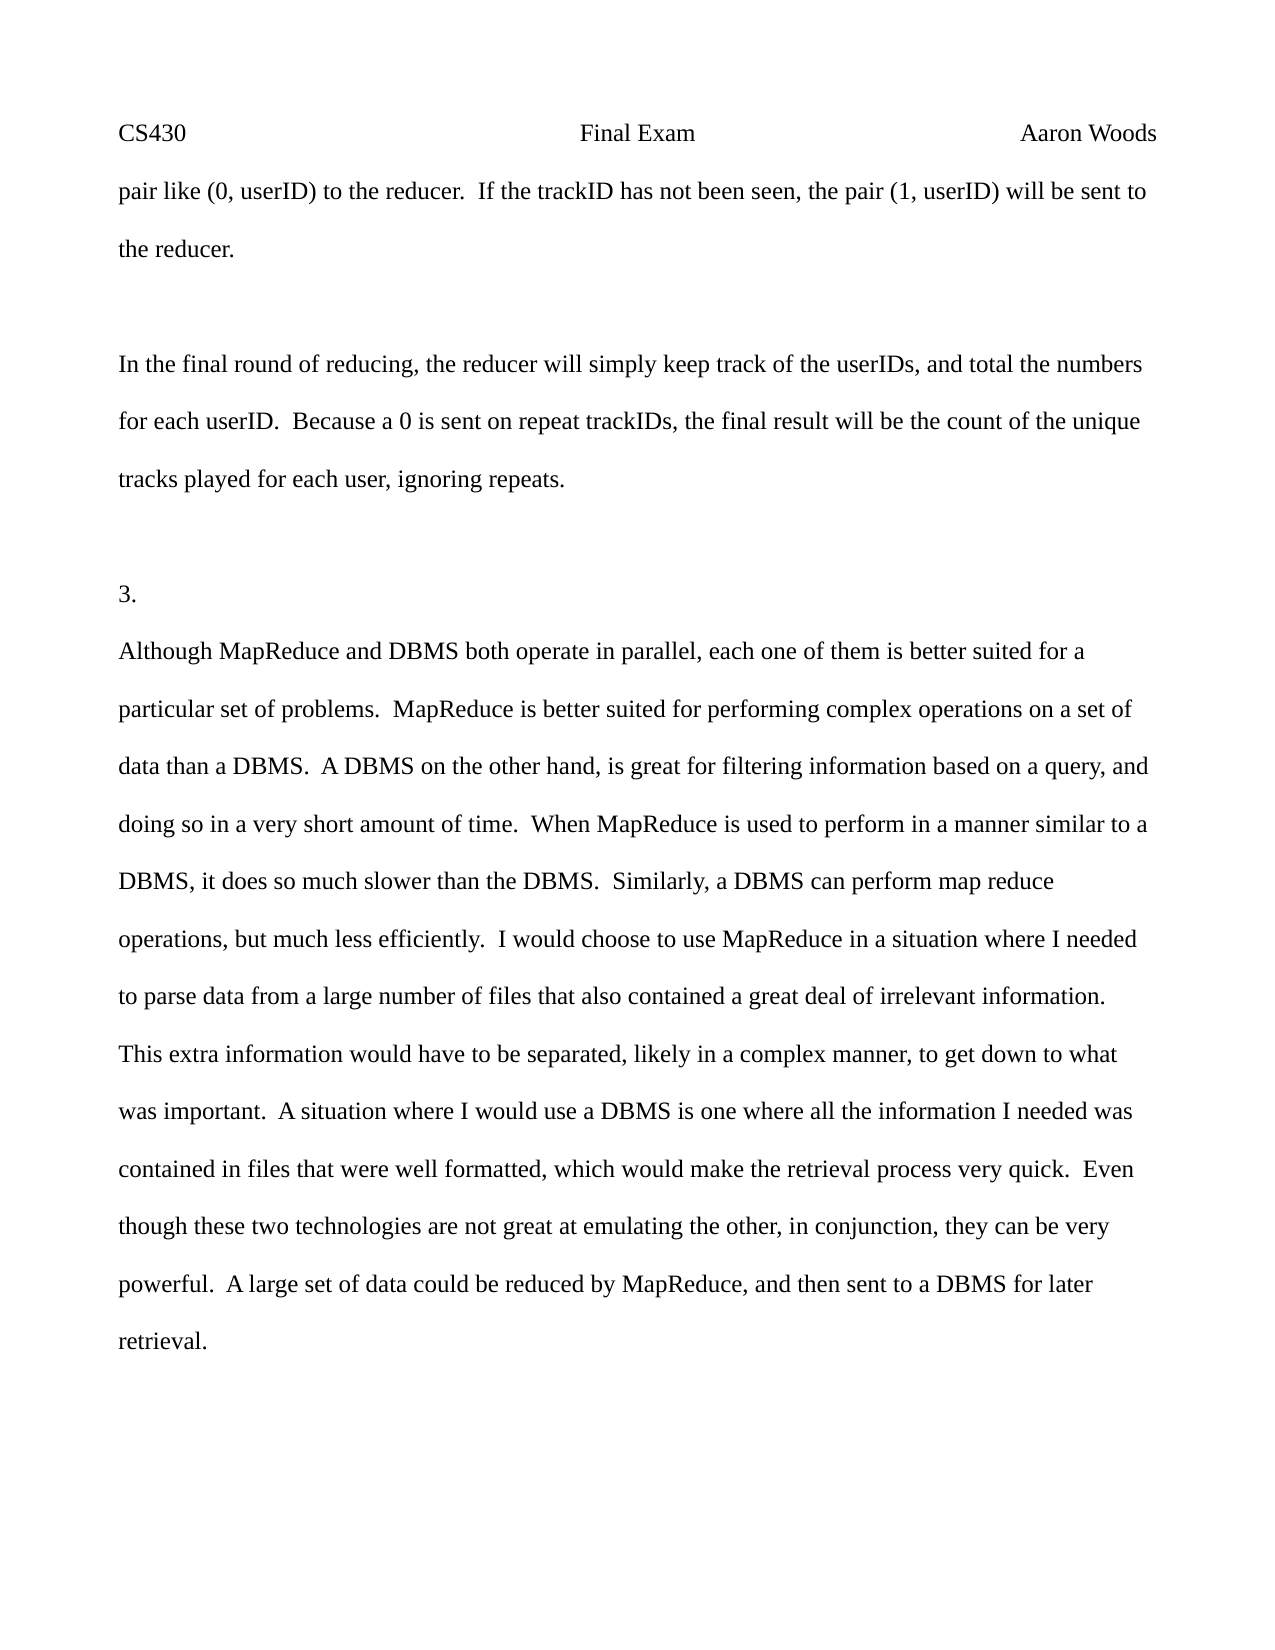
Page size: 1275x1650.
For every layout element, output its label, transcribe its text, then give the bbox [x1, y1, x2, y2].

text pair like (0, userID) to the reducer. If the trackID has not been seen, the pair (1, userID) will be sent to the reducer. [118, 176, 1157, 263]
text In the final round of reducing, the reducer will simply keep track of the userIDs, and total the numbers for each userID. Because a 0 is sent on repeat trackIDs, the final result will be the count of the unique tracks played for each user, ignoring repeats. [118, 349, 1157, 493]
text Although MapReduce and DBMS both operate in parallel, each one of them is better suited for a particular set of problems. MapReduce is better suited for performing complex operations on a set of data than a DBMS. A DBMS on the other hand, is great for filtering information based on a query, and doing so in a very short amount of time. When MapReduce is used to perform in a manner similar to a DBMS, it does so much slower than the DBMS. Similarly, a DBMS can perform map reduce operations, but much less efficiently. I would choose to use MapReduce in a situation where I needed to parse data from a large number of files that also contained a great deal of irrelevant information. This extra information would have to be separated, likely in a complex manner, to get down to what was important. A situation where I would use a DBMS is one where all the information I needed was contained in files that were well formatted, which would make the retrieval process very quick. Even though these two technologies are not great at emulating the other, in conjunction, they can be very powerful. A large set of data could be reduced by MapReduce, and then sent to a DBMS for later retrieval. [118, 636, 1157, 1355]
text 3. [118, 579, 1157, 608]
